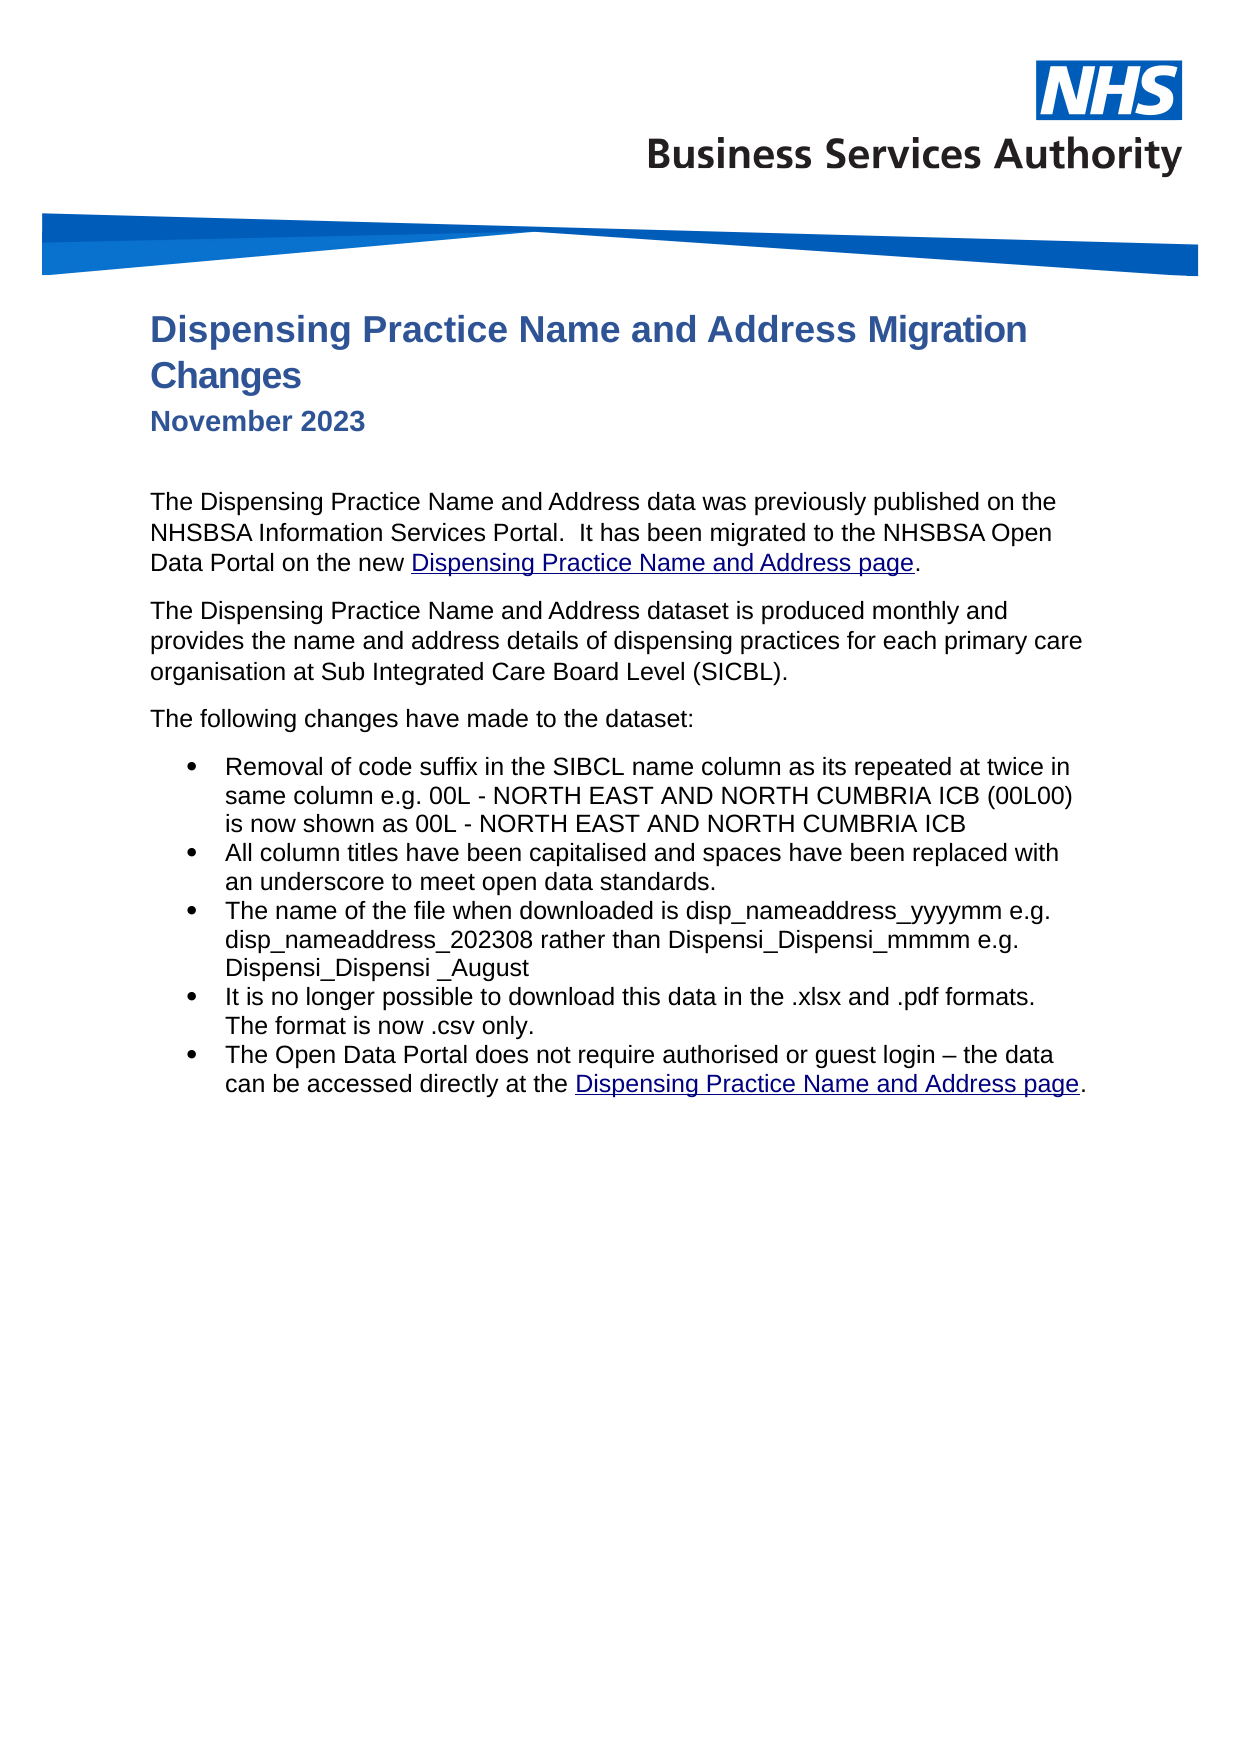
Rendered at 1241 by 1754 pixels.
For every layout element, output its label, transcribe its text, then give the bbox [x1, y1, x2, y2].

subtitle [150, 175, 1090, 207]
text The following changes have made to the dataset: [150, 704, 1090, 733]
list The name of the file when downloaded is disp_nameaddress_yyyymm e.g. disp_nameaddress_202308 rather than Dispensi_Dispensi_mmmm e.g. Dispensi_Dispensi _August [187, 896, 1090, 982]
text The Dispensing Practice Name and Address dataset is produced monthly and provides the name and address details of dispensing practices for each primary care organisation at Sub Integrated Care Board Level (SICBL). [150, 596, 1090, 686]
list It is no longer possible to download this data in the .xlsx and .pdf formats. The format is now .csv only. [187, 982, 1090, 1040]
subtitle Dispensing Practice Name and Address Migration Changes [150, 276, 1090, 396]
subtitle [150, 180, 1090, 239]
list Removal of code suffix in the SIBCL name column as its repeated at twice in same column e.g. 00L - NORTH EAST AND NORTH CUMBRIA ICB (00L00) is now shown as 00L - NORTH EAST AND NORTH CUMBRIA ICB [187, 752, 1090, 838]
list The Open Data Portal does not require authorised or guest login – the data can be accessed directly at the Dispensing Practice Name and Address page. [187, 1040, 1090, 1097]
list All column titles have been capitalised and spaces have been replaced with an underscore to meet open data standards. [187, 838, 1090, 896]
subtitle November 2023 [150, 403, 1090, 437]
text The Dispensing Practice Name and Address data was previously published on the NHSBSA Information Services Portal. It has been migrated to the NHSBSA Open Data Portal on the new Dispensing Practice Name and Address page. [150, 487, 1090, 577]
